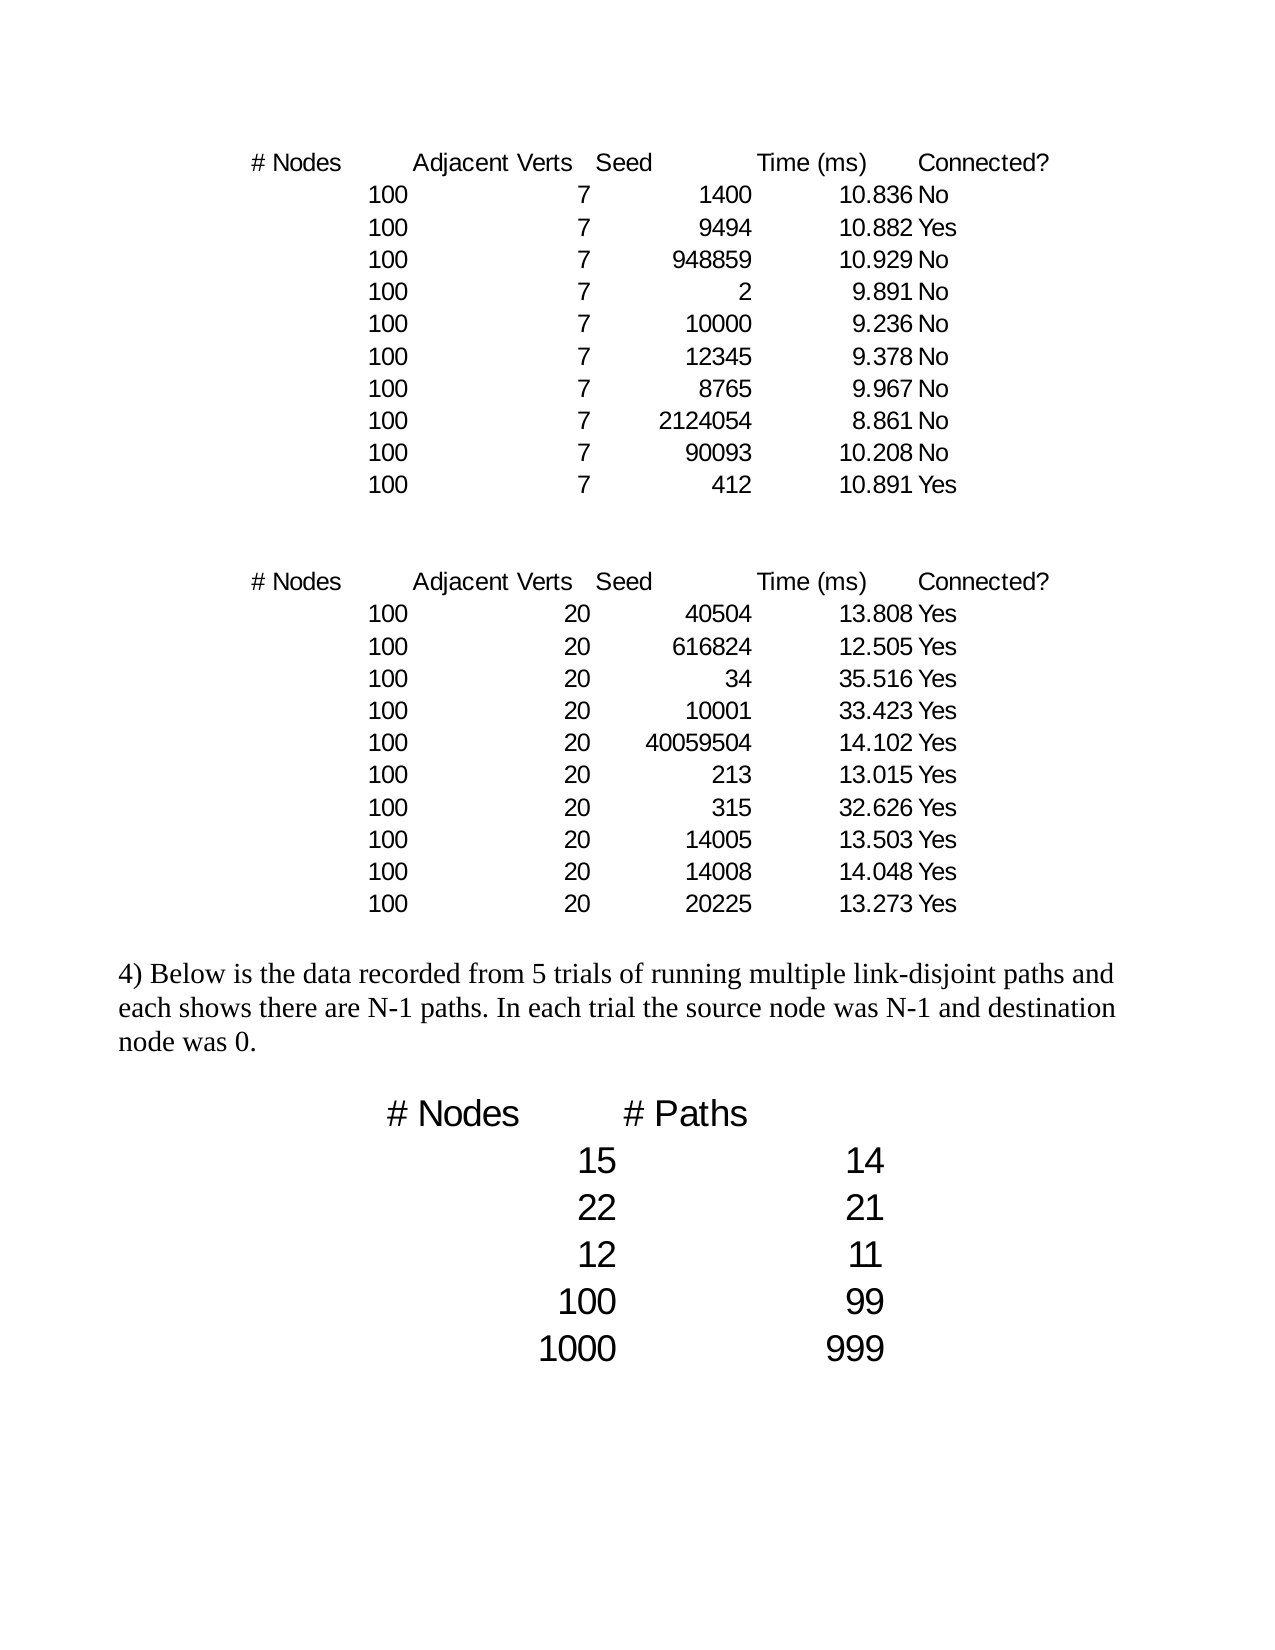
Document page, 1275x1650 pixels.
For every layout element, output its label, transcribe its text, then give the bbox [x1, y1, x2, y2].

text 4) Below is the data recorded from 5 trials of running multiple link-disjoint paths and each shows there are N-1 paths. In each trial the source node was N-1 and destination node was 0. [118, 957, 1157, 1057]
